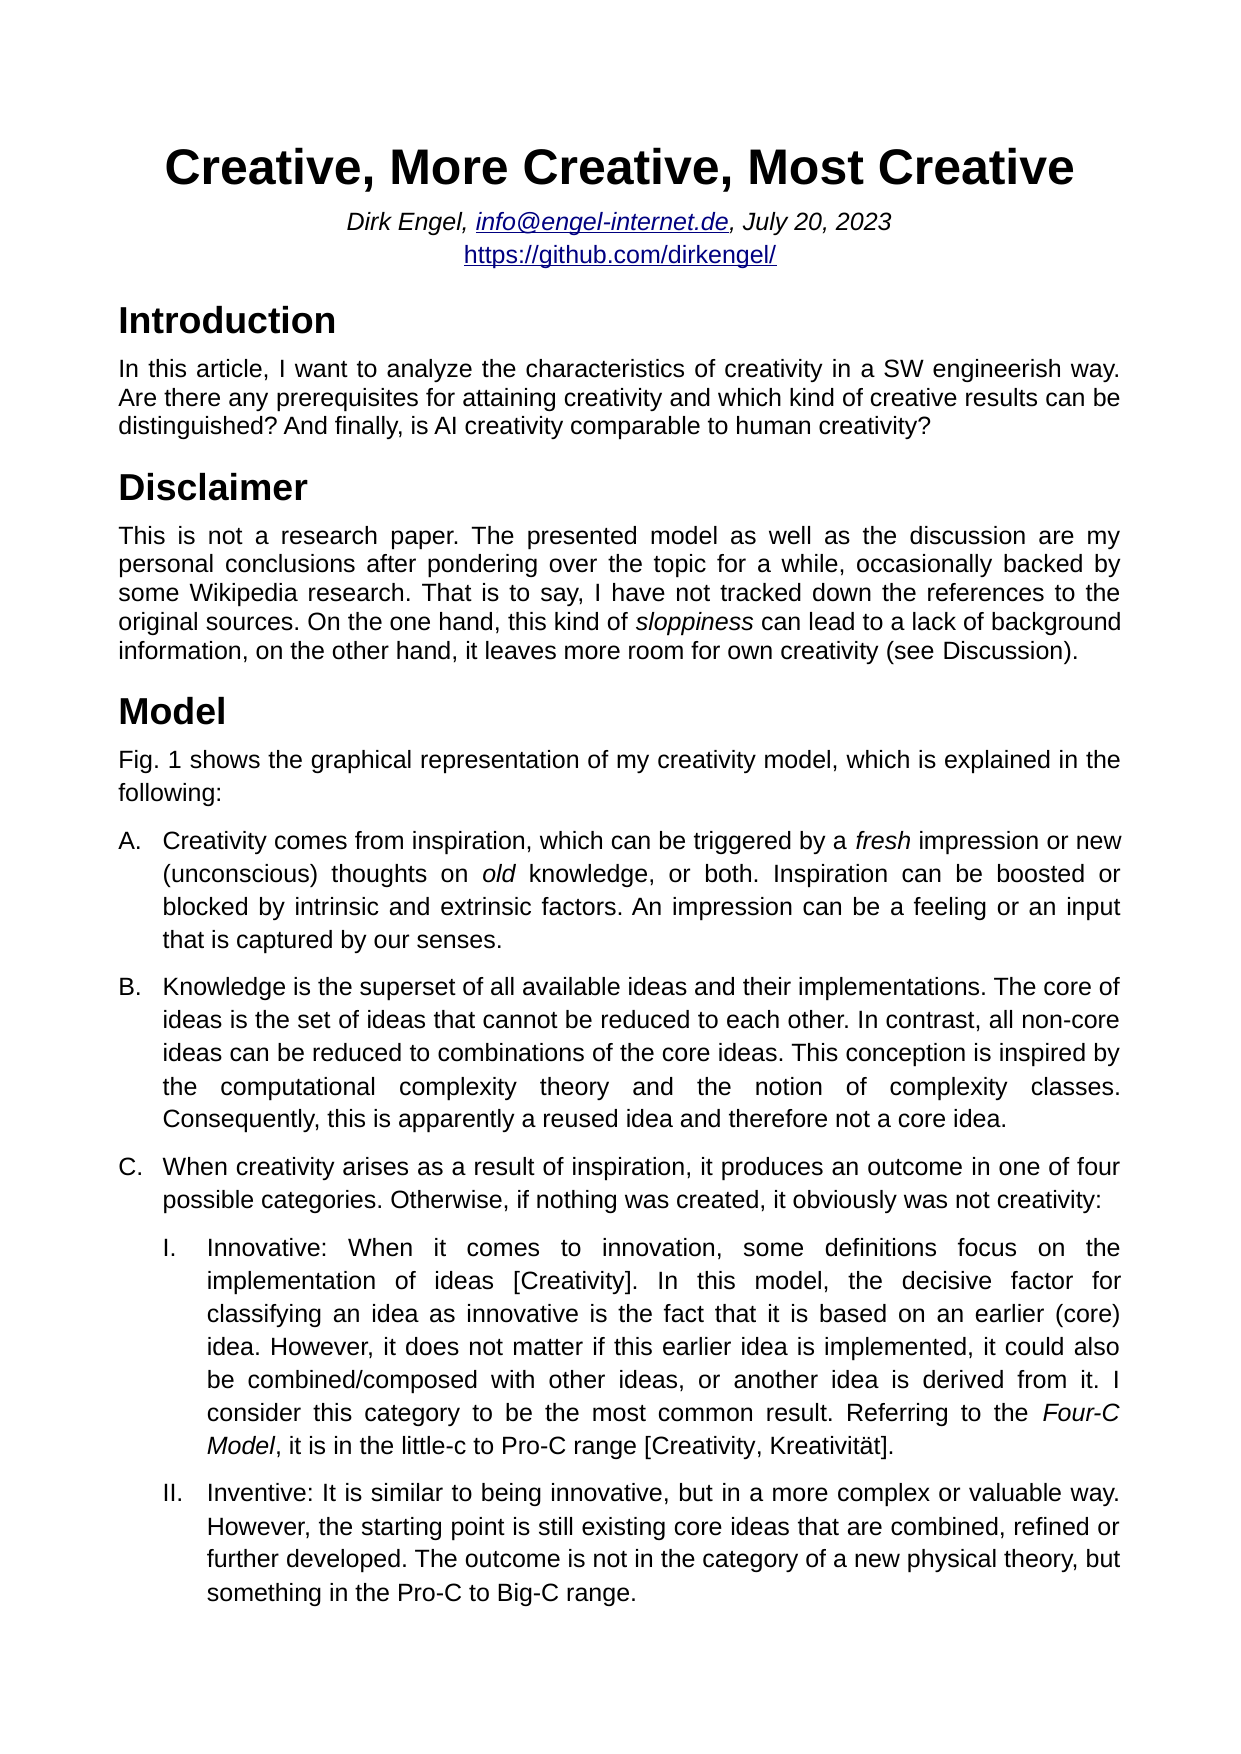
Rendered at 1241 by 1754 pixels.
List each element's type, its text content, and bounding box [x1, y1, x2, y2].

list When creativity arises as a result of inspiration, it produces an outcome in one of four possible categories. Otherwise, if nothing was created, it obviously was not creativity: [118, 1152, 1122, 1214]
text https://github.com/dirkengel/ [118, 240, 1122, 269]
subtitle Introduction [118, 298, 1122, 341]
list Creativity comes from inspiration, which can be triggered by a fresh impression or new (unconscious) thoughts on old knowledge, or both. Inspiration can be boosted or blocked by intrinsic and extrinsic factors. An impression can be a feeling or an input that is captured by our senses. [118, 826, 1122, 953]
list Innovative: When it comes to innovation, some definitions focus on the implementation of ideas [Creativity]. In this model, the decisive factor for classifying an idea as innovative is the fact that it is based on an earlier (core) idea. However, it does not matter if this earlier idea is implemented, it could also be combined/composed with other ideas, or another idea is derived from it. I consider this category to be the most common result. Referring to the Four-C Model, it is in the little-c to Pro-C range [Creativity, Kreativität]. [162, 1233, 1122, 1459]
subtitle Model [118, 689, 1122, 733]
list Inventive: It is similar to being innovative, but in a more complex or valuable way. However, the starting point is still existing core ideas that are combined, refined or further developed. The outcome is not in the category of a new physical theory, but something in the Pro-C to Big-C range. [162, 1478, 1122, 1606]
list Knowledge is the superset of all available ideas and their implementations. The core of ideas is the set of ideas that cannot be reduced to each other. In contrast, all non-core ideas can be reduced to combinations of the core ideas. This conception is inspired by the computational complexity theory and the notion of complexity classes. Consequently, this is apparently a reused idea and therefore not a core idea. [118, 972, 1122, 1133]
text In this article, I want to analyze the characteristics of creativity in a SW engineerish way. Are there any prerequisites for attaining creativity and which kind of creative results can be distinguished? And finally, is AI creativity comparable to human creativity? [118, 354, 1122, 440]
text Dirk Engel, info@engel-internet.de, July 20, 2023 [118, 207, 1122, 236]
text This is not a research paper. The presented model as well as the discussion are my personal conclusions after pondering over the topic for a while, occasionally backed by some Wikipedia research. That is to say, I have not tracked down the references to the original sources. On the one hand, this kind of sloppiness can lead to a lack of background information, on the other hand, it leaves more room for own creativity (see Discussion). [118, 521, 1122, 664]
title Creative, More Creative, Most Creative [118, 137, 1122, 195]
subtitle Disclaimer [118, 465, 1122, 508]
text Fig. 1 shows the graphical representation of my creativity model, which is explained in the following: [118, 745, 1122, 807]
